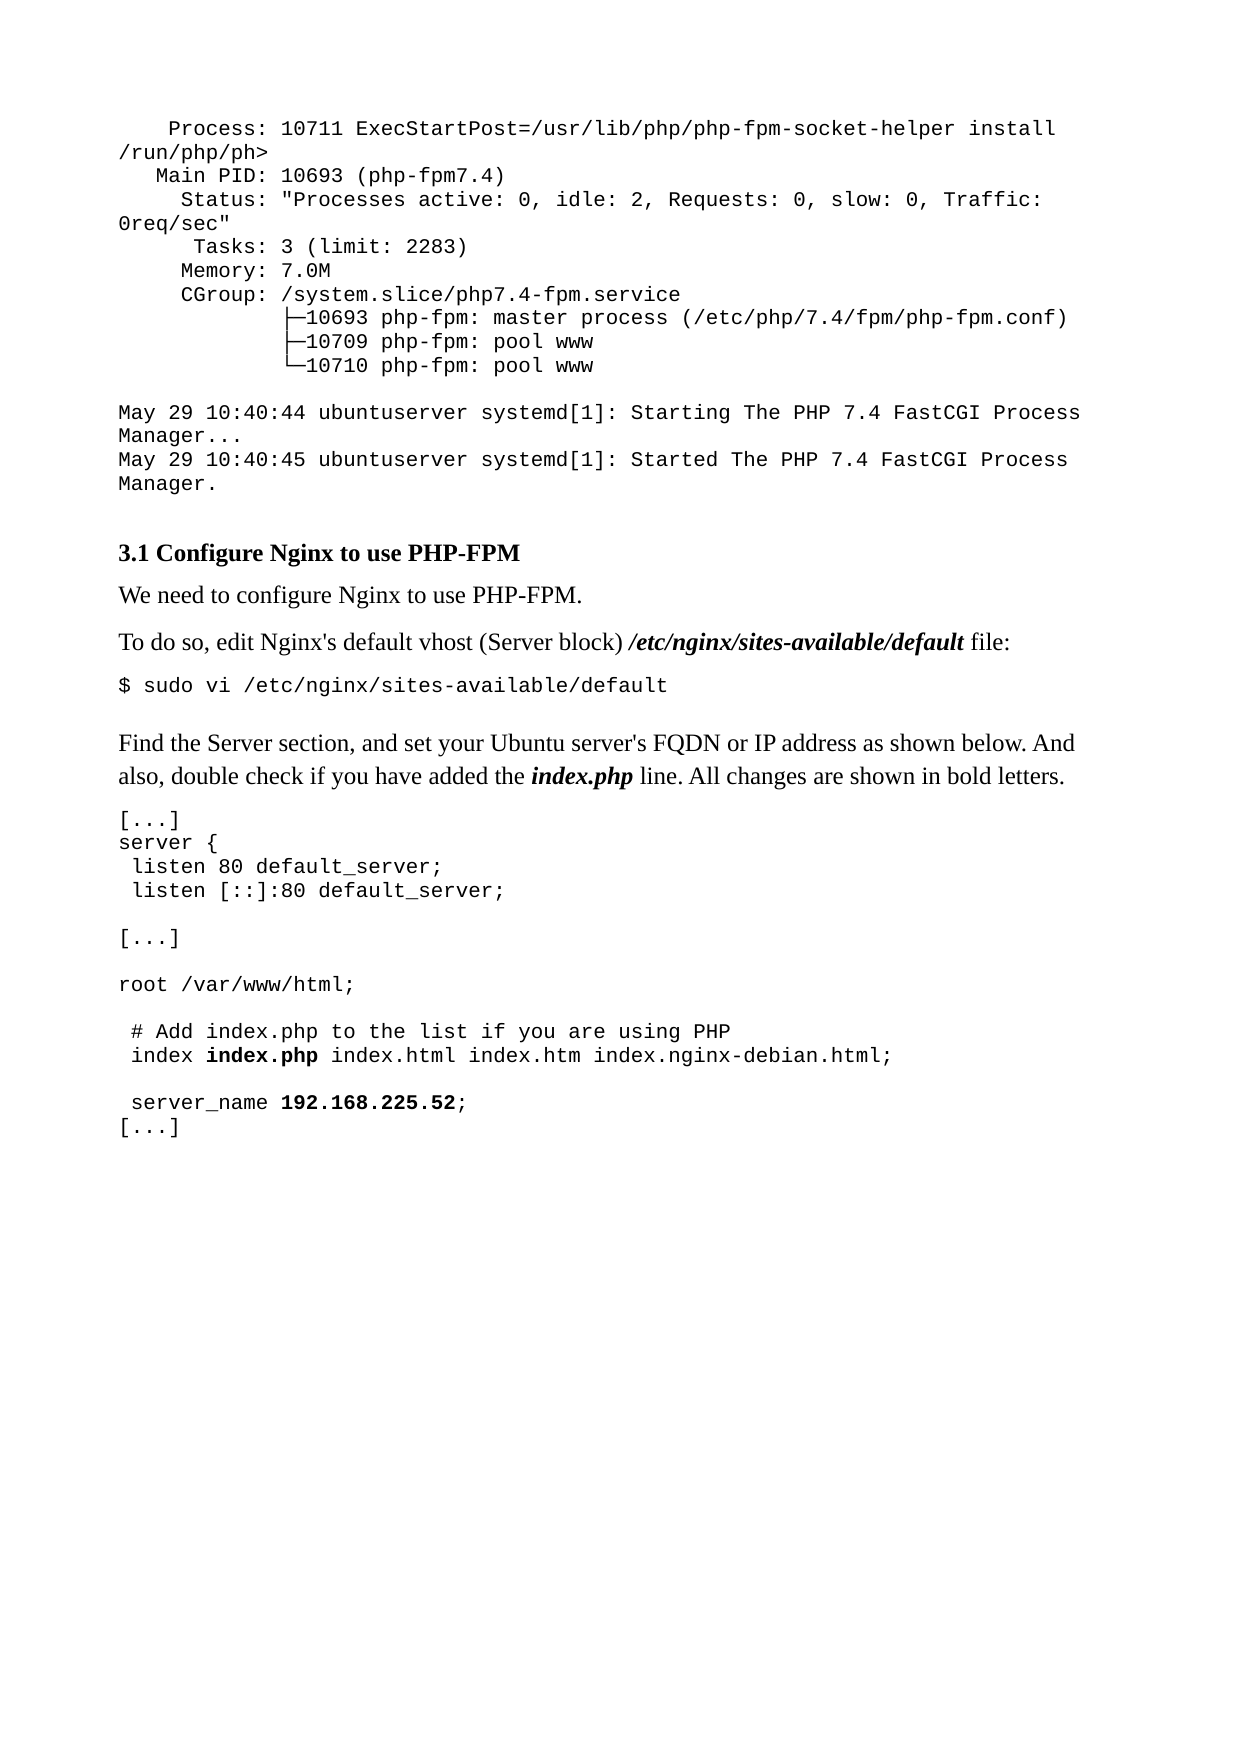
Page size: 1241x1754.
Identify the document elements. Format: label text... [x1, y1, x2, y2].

text $ sudo vi /etc/nginx/sites-available/default [118, 675, 1122, 698]
text server { [118, 832, 1122, 856]
text listen [::]:80 default_server; [118, 879, 1122, 903]
text Process: 10711 ExecStartPost=/usr/lib/php/php-fpm-socket-helper install /run/php/ph> [118, 118, 1122, 165]
text [...] [118, 809, 1122, 832]
text May 29 10:40:44 ubuntuserver systemd[1]: Starting The PHP 7.4 FastCGI Process Manager... [118, 402, 1122, 449]
text To do so, edit Nginx's default vhost (Server block) /etc/nginx/sites-available/default file: [118, 627, 1122, 656]
text server_name 192.168.225.52; [118, 1092, 1122, 1116]
text May 29 10:40:45 ubuntuserver systemd[1]: Started The PHP 7.4 FastCGI Process Manager. [118, 449, 1122, 496]
subtitle 3.1 Configure Nginx to use PHP-FPM [118, 538, 1122, 567]
text listen 80 default_server; [118, 856, 1122, 879]
text We need to configure Nginx to use PHP-FPM. [118, 580, 1122, 608]
text Memory: 7.0M [118, 260, 1122, 284]
text Find the Server section, and set your Ubuntu server's FQDN or IP address as shown below. And also, double check if you have added the index.php line. All changes are shown in bold letters. [118, 728, 1122, 790]
text index index.php index.html index.htm index.nginx-debian.html; [118, 1045, 1122, 1069]
text ├─10709 php-fpm: pool www [287, 331, 1122, 354]
text └─10710 php-fpm: pool www [118, 354, 1122, 378]
text Main PID: 10693 (php-fpm7.4) [118, 165, 1122, 189]
text [...] [118, 1116, 1122, 1140]
text Status: "Processes active: 0, idle: 2, Requests: 0, slow: 0, Traffic: 0req/sec" [118, 189, 1122, 236]
text ├─10709 php-fpm: pool www [118, 331, 286, 354]
text # Add index.php to the list if you are using PHP [118, 1021, 1122, 1045]
text [...] [118, 927, 1122, 951]
text ├─10693 php-fpm: master process (/etc/php/7.4/fpm/php-fpm.conf) [118, 307, 1122, 331]
text Tasks: 3 (limit: 2283) [118, 236, 1122, 260]
text CGroup: /system.slice/php7.4-fpm.service [118, 284, 1122, 307]
text root /var/www/html; [118, 974, 1122, 998]
